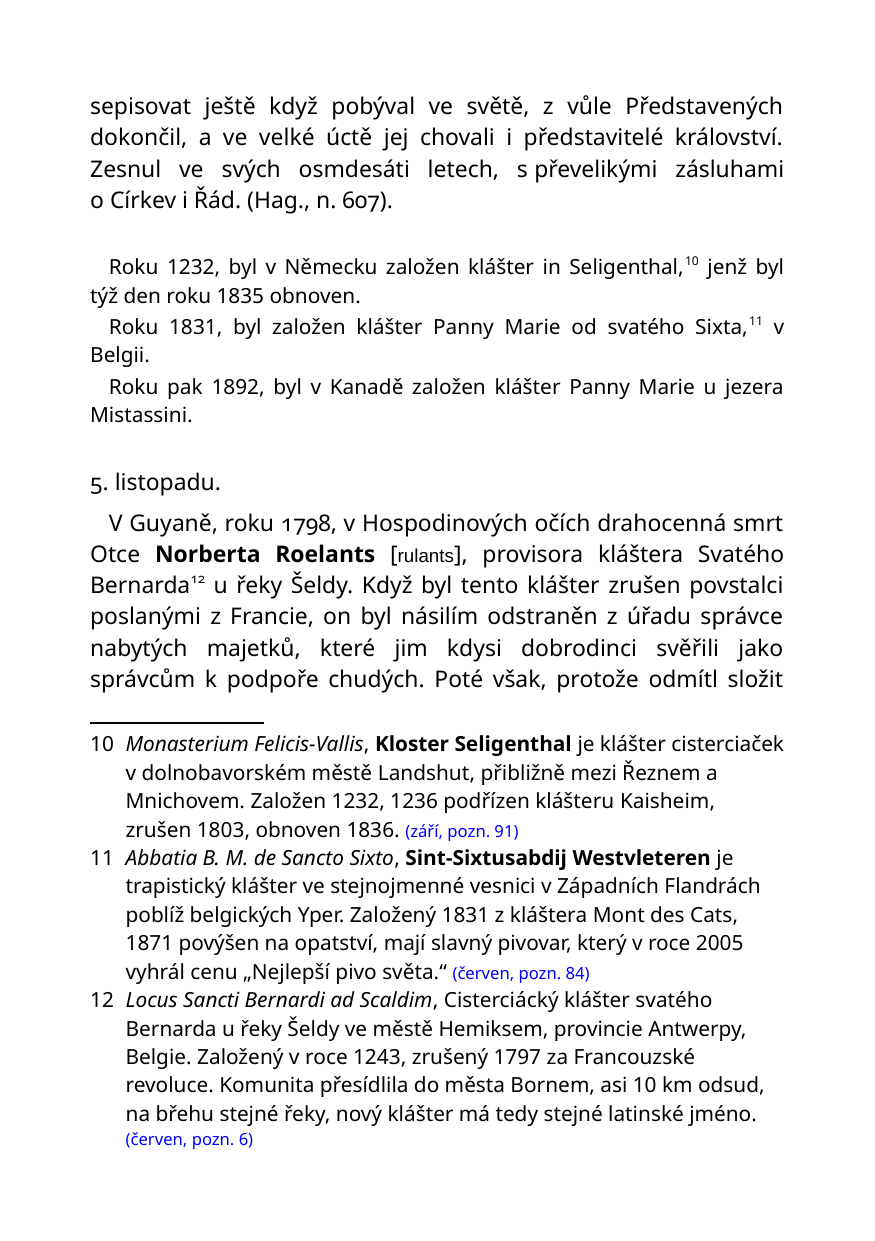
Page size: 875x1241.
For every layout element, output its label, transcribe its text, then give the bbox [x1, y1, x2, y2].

text Monasterium Felicis-Vallis, Kloster Seligenthal je klášter cisterciaček v dolnobavorském městě Landshut, přibližně mezi Řeznem a Mnichovem. Založen 1232, 1236 podřízen klášteru Kaisheim, zrušen 1803, obnoven 1836. (září, pozn. 91) [90, 729, 784, 843]
text V Guyaně, roku 1798, v Hospodinových očích drahocenná smrt Otce Norberta Roelants [rulants], provisora kláštera Svatého Bernarda u řeky Šeldy. Když byl tento klášter zrušen povstalci poslanými z Francie, on byl násilím odstraněn z úřadu správce nabytých majetků, které jim kdysi dobrodinci svěřili jako správcům k podpoře chudých. Poté však, protože odmítl složit [90, 506, 784, 694]
text Roku 1232, byl v Německu založen klášter in Seligenthal, jenž byl týž den roku 1835 obnoven. [90, 252, 784, 309]
text Abbatia B. M. de Sancto Sixto, Sint-Sixtusabdij Westvleteren je trapistický klášter ve stejnojmenné vesnici v Západních Flandrách poblíž belgických Yper. Založený 1831 z kláštera Mont des Cats, 1871 povýšen na opatství, mají slavný pivovar, který v roce 2005 vyhrál cenu „Nejlepší pivo světa.“ (červen, pozn. 84) [90, 843, 784, 985]
text sepisovat ještě když pobýval ve světě, z vůle Představených dokončil, a ve velké úctě jej chovali i představitelé království. Zesnul ve svých osmdesáti letech, s převelikými zásluhami o Církev i Řád. (Hag., n. 607). [90, 90, 784, 215]
text 5. listopadu. [90, 466, 784, 497]
text Roku 1831, byl založen klášter Panny Marie od svatého Sixta, v Belgii. [90, 312, 784, 369]
text Locus Sancti Bernardi ad Scaldim, Cisterciácký klášter svatého Bernarda u řeky Šeldy ve městě Hemiksem, provincie Antwerpy, Belgie. Založený v roce 1243, zrušený 1797 za Francouzské revoluce. Komunita přesídlila do města Bornem, asi 10 km odsud, na břehu stejné řeky, nový klášter má tedy stejné latinské jméno. (červen, pozn. 6) [90, 985, 784, 1150]
text Roku pak 1892, byl v Kanadě založen klášter Panny Marie u jezera Mistassini. [90, 372, 784, 429]
